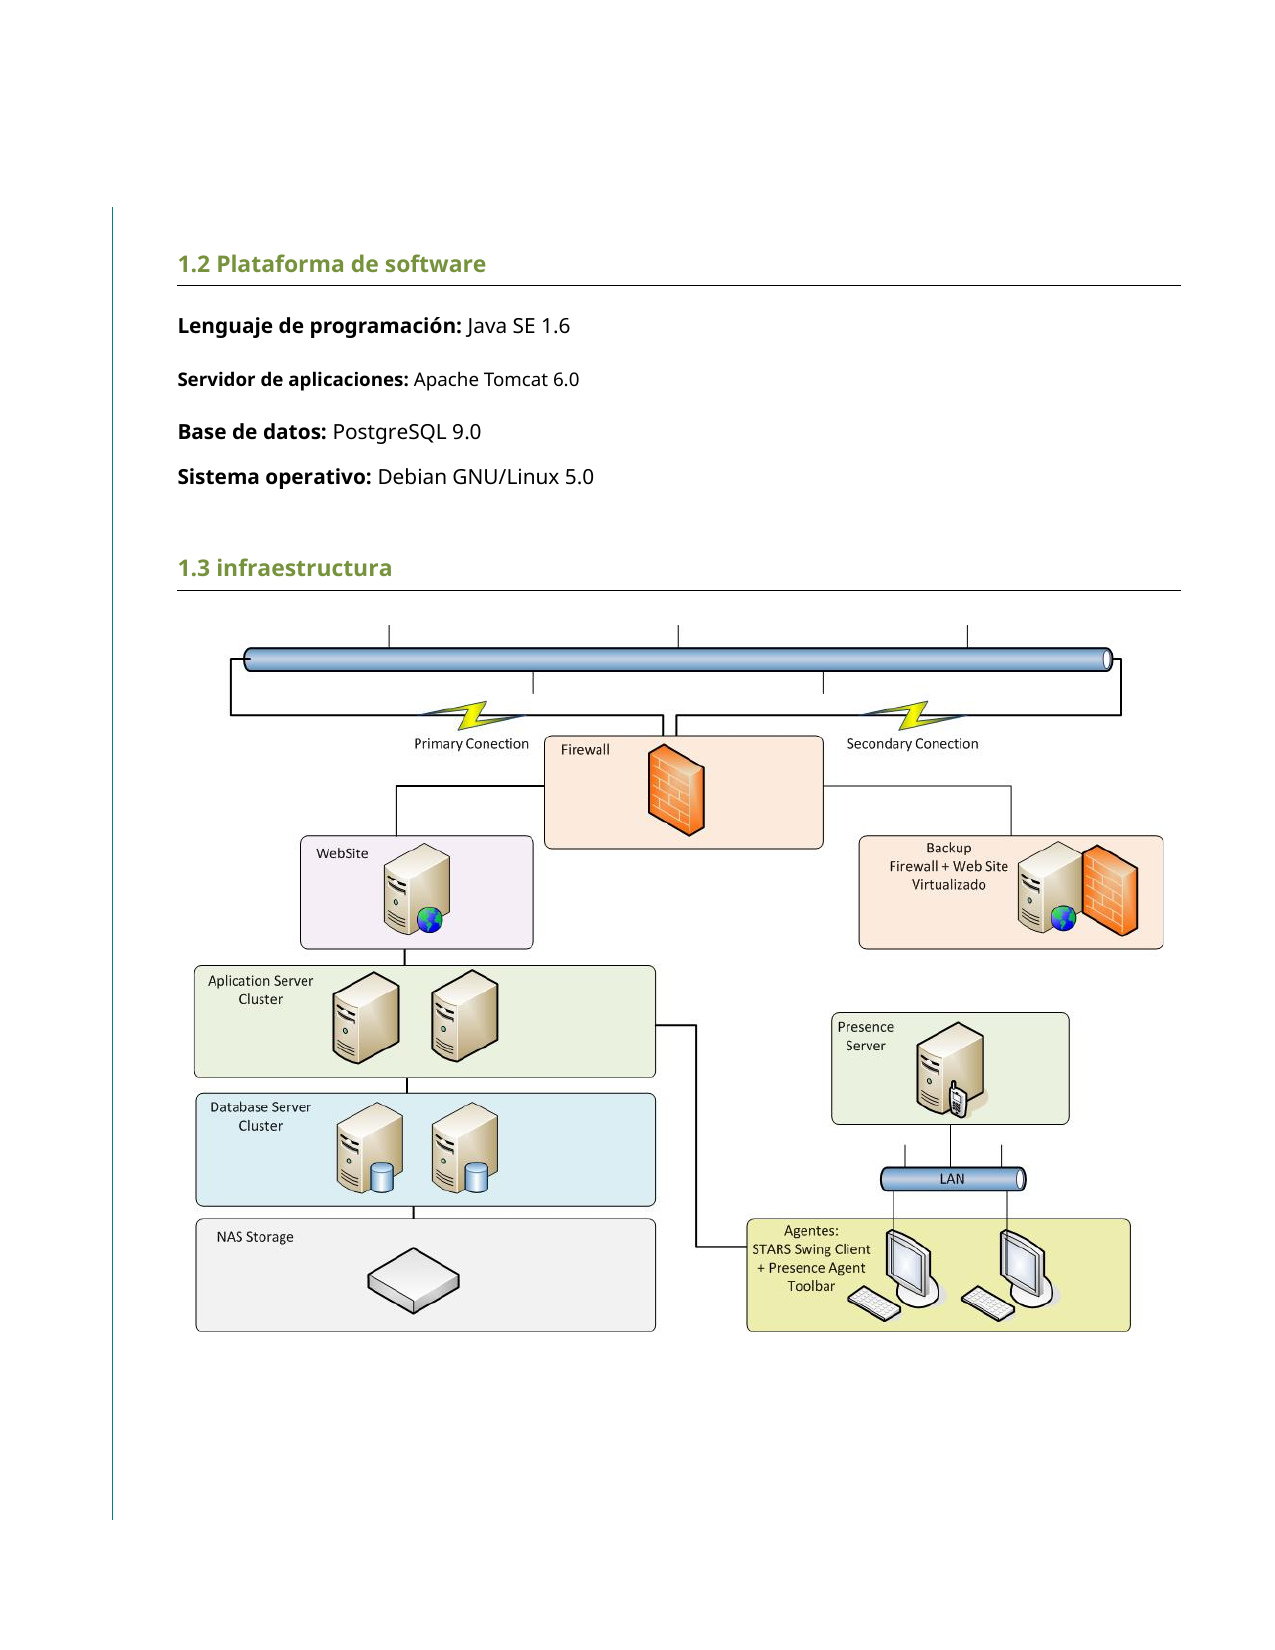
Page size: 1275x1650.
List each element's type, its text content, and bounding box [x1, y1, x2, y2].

text Sistema operativo: Debian GNU/Linux 5.0 [177, 462, 1181, 491]
subtitle Plataforma de software [177, 248, 1181, 285]
text Base de datos: PostgreSQL 9.0 [177, 417, 1181, 446]
text Lenguaje de programación: Java SE 1.6 [177, 311, 1181, 340]
text Servidor de aplicaciones: Apache Tomcat 6.0 [177, 366, 1181, 392]
picture [193, 625, 1164, 1332]
subtitle infraestructura [177, 552, 1181, 590]
